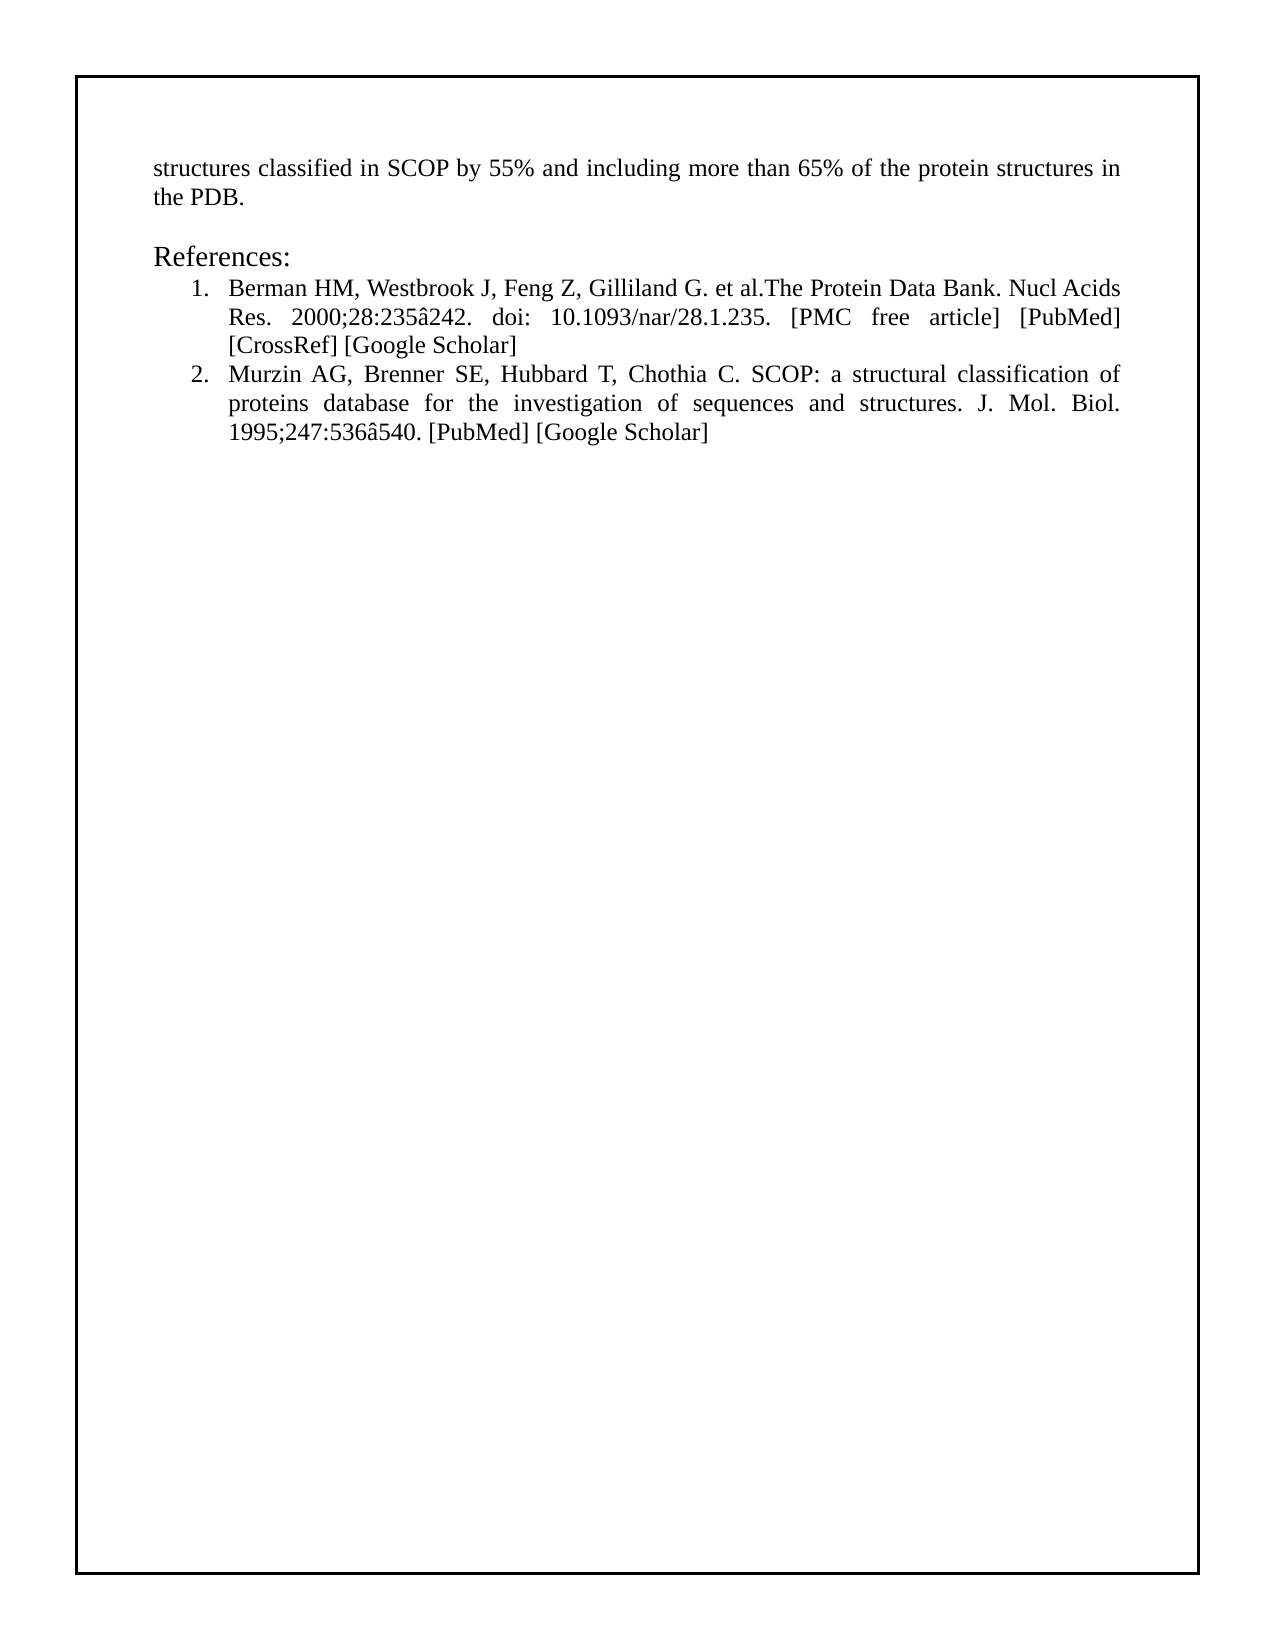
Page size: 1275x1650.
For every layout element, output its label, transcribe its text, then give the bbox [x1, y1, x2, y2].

text References: [153, 239, 1122, 273]
list Murzin AG, Brenner SE, Hubbard T, Chothia C. SCOP: a structural classification of proteins database for the investigation of sequences and structures. J. Mol. Biol. 1995;247:536â540. [PubMed] [Google Scholar] [191, 359, 1122, 445]
list Berman HM, Westbrook J, Feng Z, Gilliland G. et al.The Protein Data Bank. Nucl Acids Res. 2000;28:235â242. doi: 10.1093/nar/28.1.235. [PMC free article] [PubMed] [CrossRef] [Google Scholar] [191, 273, 1122, 359]
text structures classified in SCOP by 55% and including more than 65% of the protein structures in the PDB. [153, 153, 1122, 211]
